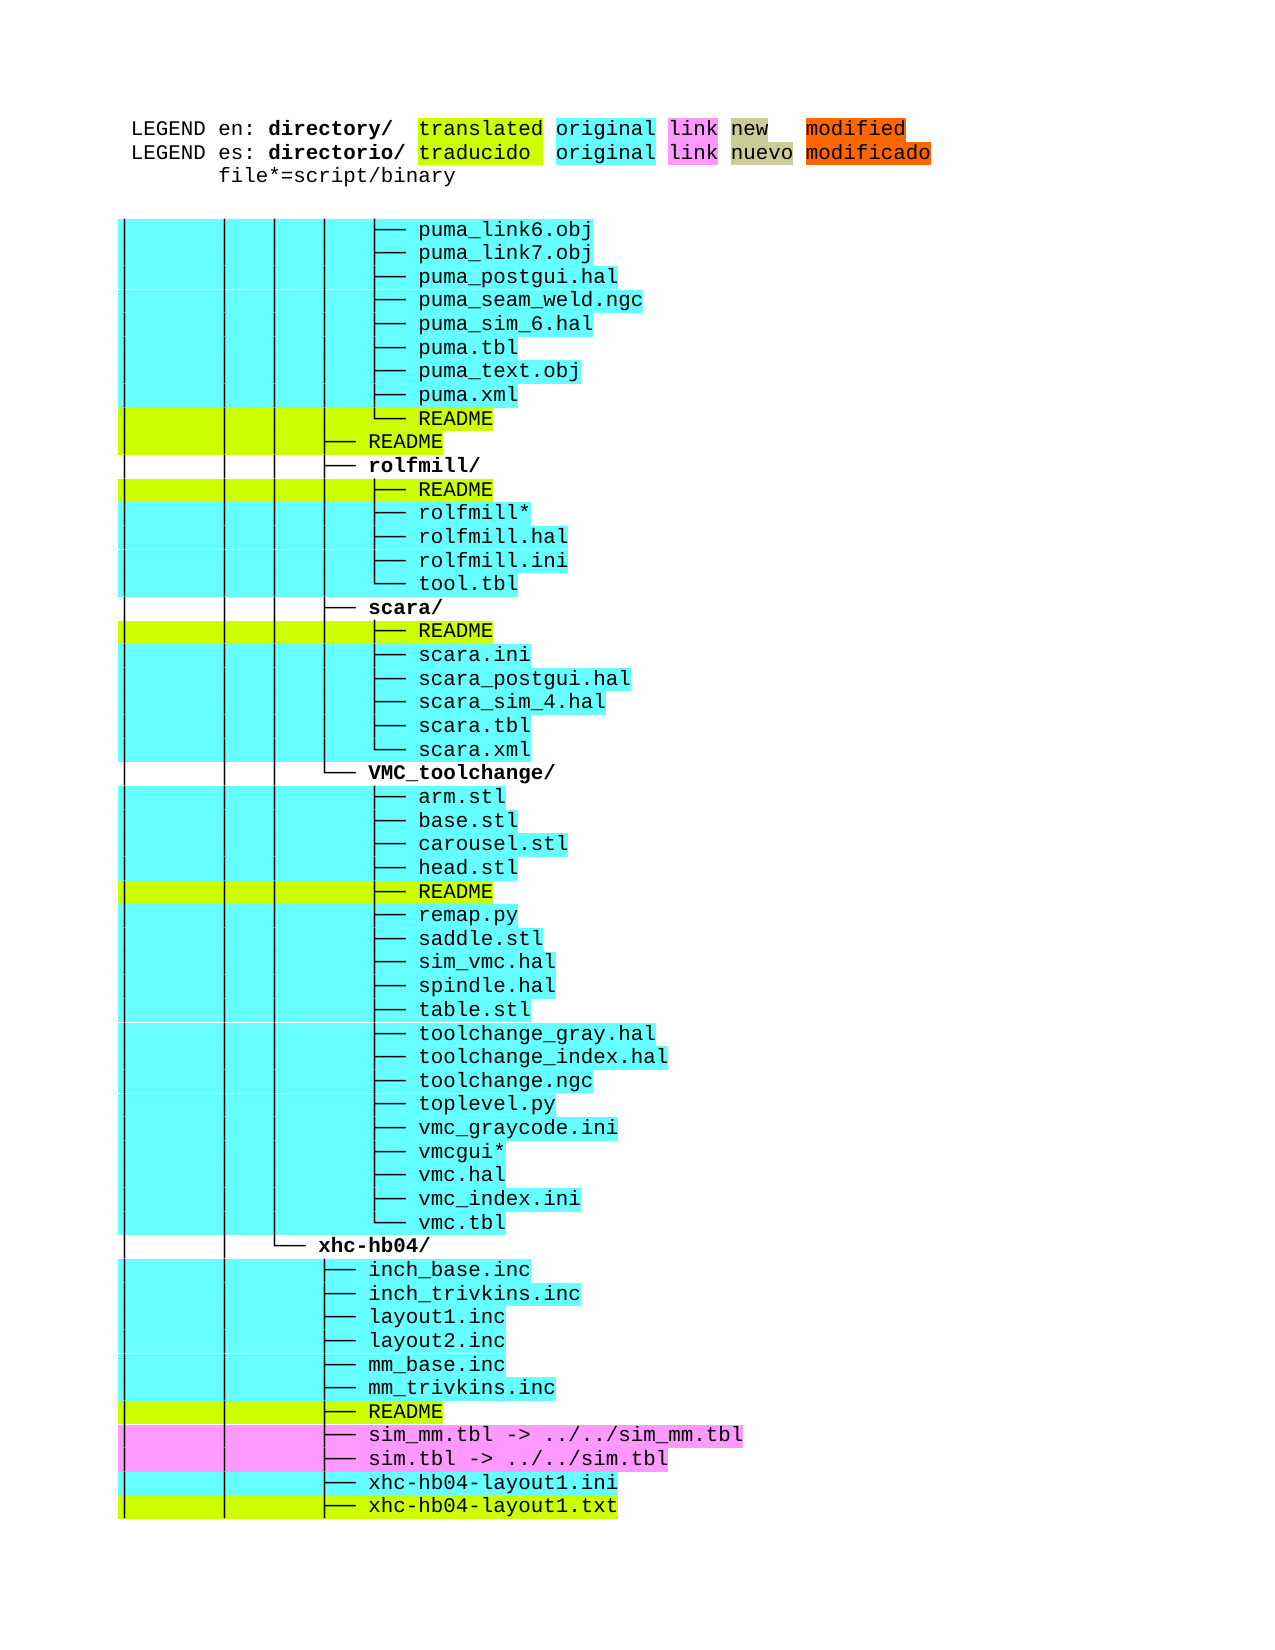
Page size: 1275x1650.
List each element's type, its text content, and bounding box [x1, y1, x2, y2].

text │ │ ├── inch_trivkins.inc [325, 1283, 1157, 1306]
text │ │ ├── README [125, 1401, 224, 1424]
text │ │ ├── mm_base.inc [118, 1353, 1157, 1377]
text │ │ │ │ └── README [275, 408, 324, 431]
text │ │ │ │ ├── scara_postgui.hal [375, 668, 1157, 691]
text │ │ │ │ ├── puma.tbl [375, 337, 1157, 360]
text │ │ │ │ ├── puma_postgui.hal [325, 266, 374, 289]
text │ │ │ │ ├── README [118, 621, 1157, 644]
text │ │ │ ├── toolchange.ngc [275, 1070, 374, 1093]
text │ │ │ │ ├── puma_sim_6.hal [118, 313, 1157, 337]
text │ │ │ ├── README [375, 881, 1157, 904]
text │ │ │ ├── vmcgui* [125, 1141, 224, 1164]
text │ │ │ ├── vmcgui* [225, 1141, 274, 1164]
text │ │ ├── README [325, 1401, 1157, 1424]
text │ │ │ │ └── README [325, 408, 1157, 431]
text │ │ │ │ └── scara.xml [125, 739, 224, 762]
text │ │ ├── inch_trivkins.inc [225, 1283, 324, 1306]
text │ │ │ ├── toolchange.ngc [125, 1070, 224, 1093]
text │ │ │ ├── scara/ [275, 597, 324, 621]
text │ │ │ ├── scara/ [225, 597, 274, 621]
text │ │ │ │ ├── rolfmill.hal [375, 526, 1157, 549]
text │ │ │ │ ├── README [375, 479, 1157, 502]
text │ │ ├── xhc-hb04-layout1.ini [125, 1472, 224, 1495]
text │ │ │ ├── table.stl [275, 999, 374, 1022]
text │ │ │ ├── arm.stl [118, 786, 1157, 810]
text │ │ │ ├── head.stl [118, 857, 1157, 881]
text │ │ │ │ ├── puma_seam_weld.ngc [118, 289, 1157, 313]
text │ │ │ │ ├── README [275, 479, 324, 502]
text │ │ │ │ ├── rolfmill.ini [118, 549, 1157, 573]
text │ │ │ ├── base.stl [275, 810, 374, 833]
text │ │ │ ├── toplevel.py [118, 1093, 1157, 1117]
text │ │ │ │ ├── puma.tbl [225, 337, 274, 360]
text │ │ │ │ ├── scara_postgui.hal [125, 668, 224, 691]
text │ │ │ │ ├── puma_postgui.hal [375, 266, 1157, 289]
text │ │ │ ├── table.stl [125, 999, 224, 1022]
text │ │ │ ├── remap.py [118, 904, 1157, 928]
text │ │ │ ├── saddle.stl [275, 928, 374, 952]
text │ │ │ │ └── scara.xml [275, 739, 324, 762]
text │ │ │ └── vmc.tbl [275, 1212, 1157, 1235]
text │ │ └── xhc-hb04/ [118, 1235, 1157, 1259]
text │ │ ├── xhc-hb04-layout1.ini [325, 1472, 1157, 1495]
text │ │ │ │ └── scara.xml [325, 739, 1157, 762]
text │ │ │ ├── README [118, 431, 1157, 455]
text │ │ │ │ ├── puma.tbl [125, 337, 224, 360]
text │ │ │ │ ├── puma_link6.obj [118, 218, 1157, 242]
text │ │ ├── layout2.inc [225, 1330, 324, 1353]
text │ │ │ │ ├── puma.tbl [325, 337, 374, 360]
text │ │ │ ├── vmcgui* [375, 1141, 1157, 1164]
text │ │ │ │ └── README [125, 408, 224, 431]
text │ │ │ ├── table.stl [225, 999, 274, 1022]
text │ │ │ ├── toolchange_gray.hal [118, 1022, 1157, 1046]
text │ │ ├── xhc-hb04-layout1.txt [118, 1495, 1157, 1519]
text │ │ │ │ ├── puma_text.obj [118, 360, 1157, 384]
text │ │ │ └── vmc.tbl [225, 1212, 274, 1235]
text │ │ │ │ └── scara.xml [225, 739, 274, 762]
text │ │ │ │ ├── puma.tbl [275, 337, 324, 360]
text │ │ │ ├── toolchange.ngc [225, 1070, 274, 1093]
text │ │ ├── layout2.inc [325, 1330, 1157, 1353]
text │ │ │ │ ├── rolfmill.hal [275, 526, 324, 549]
text │ │ │ ├── README [275, 881, 374, 904]
text │ │ │ ├── vmc.hal [118, 1164, 1157, 1188]
text │ │ │ │ ├── puma_postgui.hal [125, 266, 224, 289]
text │ │ ├── inch_trivkins.inc [125, 1283, 224, 1306]
text │ │ ├── sim_mm.tbl -> ../../sim_mm.tbl [118, 1424, 1157, 1448]
text │ │ ├── layout2.inc [125, 1330, 224, 1353]
text │ │ │ ├── vmcgui* [275, 1141, 374, 1164]
text │ │ │ └── vmc.tbl [125, 1212, 224, 1235]
text │ │ ├── README [225, 1401, 324, 1424]
text │ │ │ ├── carousel.stl [118, 833, 1157, 857]
text │ │ │ │ ├── puma.xml [118, 384, 1157, 408]
text │ │ │ ├── base.stl [375, 810, 1157, 833]
text │ │ │ ├── saddle.stl [125, 928, 224, 952]
text │ │ │ ├── rolfmill/ [118, 455, 1157, 479]
text │ │ ├── xhc-hb04-layout1.ini [225, 1472, 324, 1495]
text │ │ │ ├── toolchange.ngc [375, 1070, 1157, 1093]
text │ │ │ ├── README [125, 881, 224, 904]
text │ │ │ │ ├── scara.tbl [118, 715, 1157, 739]
text │ │ │ │ ├── README [125, 479, 224, 502]
text │ │ │ │ ├── rolfmill* [118, 502, 1157, 526]
text │ │ │ ├── scara/ [325, 597, 1157, 621]
text │ │ │ │ └── README [225, 408, 274, 431]
text │ │ │ ├── vmc_graycode.ini [118, 1117, 1157, 1141]
text │ │ │ │ ├── README [225, 479, 274, 502]
text │ │ │ ├── base.stl [125, 810, 224, 833]
text │ │ │ ├── spindle.hal [118, 975, 1157, 999]
text │ │ ├── layout1.inc [118, 1306, 1157, 1330]
text │ │ │ ├── table.stl [375, 999, 1157, 1022]
text │ │ │ │ ├── puma_postgui.hal [225, 266, 274, 289]
text │ │ │ │ ├── rolfmill.hal [125, 526, 224, 549]
text │ │ ├── sim.tbl -> ../../sim.tbl [118, 1448, 1157, 1472]
text │ │ │ ├── toolchange_index.hal [118, 1046, 1157, 1070]
text │ │ │ │ ├── README [325, 479, 374, 502]
text │ │ │ ├── scara/ [125, 597, 224, 621]
text │ │ │ │ ├── rolfmill.hal [225, 526, 274, 549]
text │ │ │ ├── sim_vmc.hal [118, 952, 1157, 975]
text │ │ │ │ └── tool.tbl [118, 573, 1157, 597]
text │ │ │ │ ├── puma_postgui.hal [275, 266, 324, 289]
text │ │ │ │ ├── rolfmill.hal [325, 526, 374, 549]
text │ │ │ ├── README [225, 881, 274, 904]
text │ │ │ │ ├── scara.ini [118, 644, 1157, 668]
text │ │ │ ├── saddle.stl [225, 928, 274, 952]
text │ │ │ ├── base.stl [225, 810, 274, 833]
text │ │ │ │ ├── scara_postgui.hal [225, 668, 274, 691]
text │ │ │ ├── saddle.stl [375, 928, 1157, 952]
text │ │ │ │ ├── puma_link7.obj [118, 242, 1157, 266]
text │ │ │ │ ├── scara_sim_4.hal [118, 691, 1157, 715]
text │ │ │ ├── vmc_index.ini [118, 1188, 1157, 1212]
text │ │ │ │ ├── scara_postgui.hal [275, 668, 324, 691]
text │ │ │ └── VMC_toolchange/ [118, 762, 1157, 786]
text │ │ ├── inch_base.inc [118, 1259, 1157, 1283]
text │ │ │ │ ├── scara_postgui.hal [325, 668, 374, 691]
text │ │ ├── mm_trivkins.inc [118, 1377, 1157, 1401]
